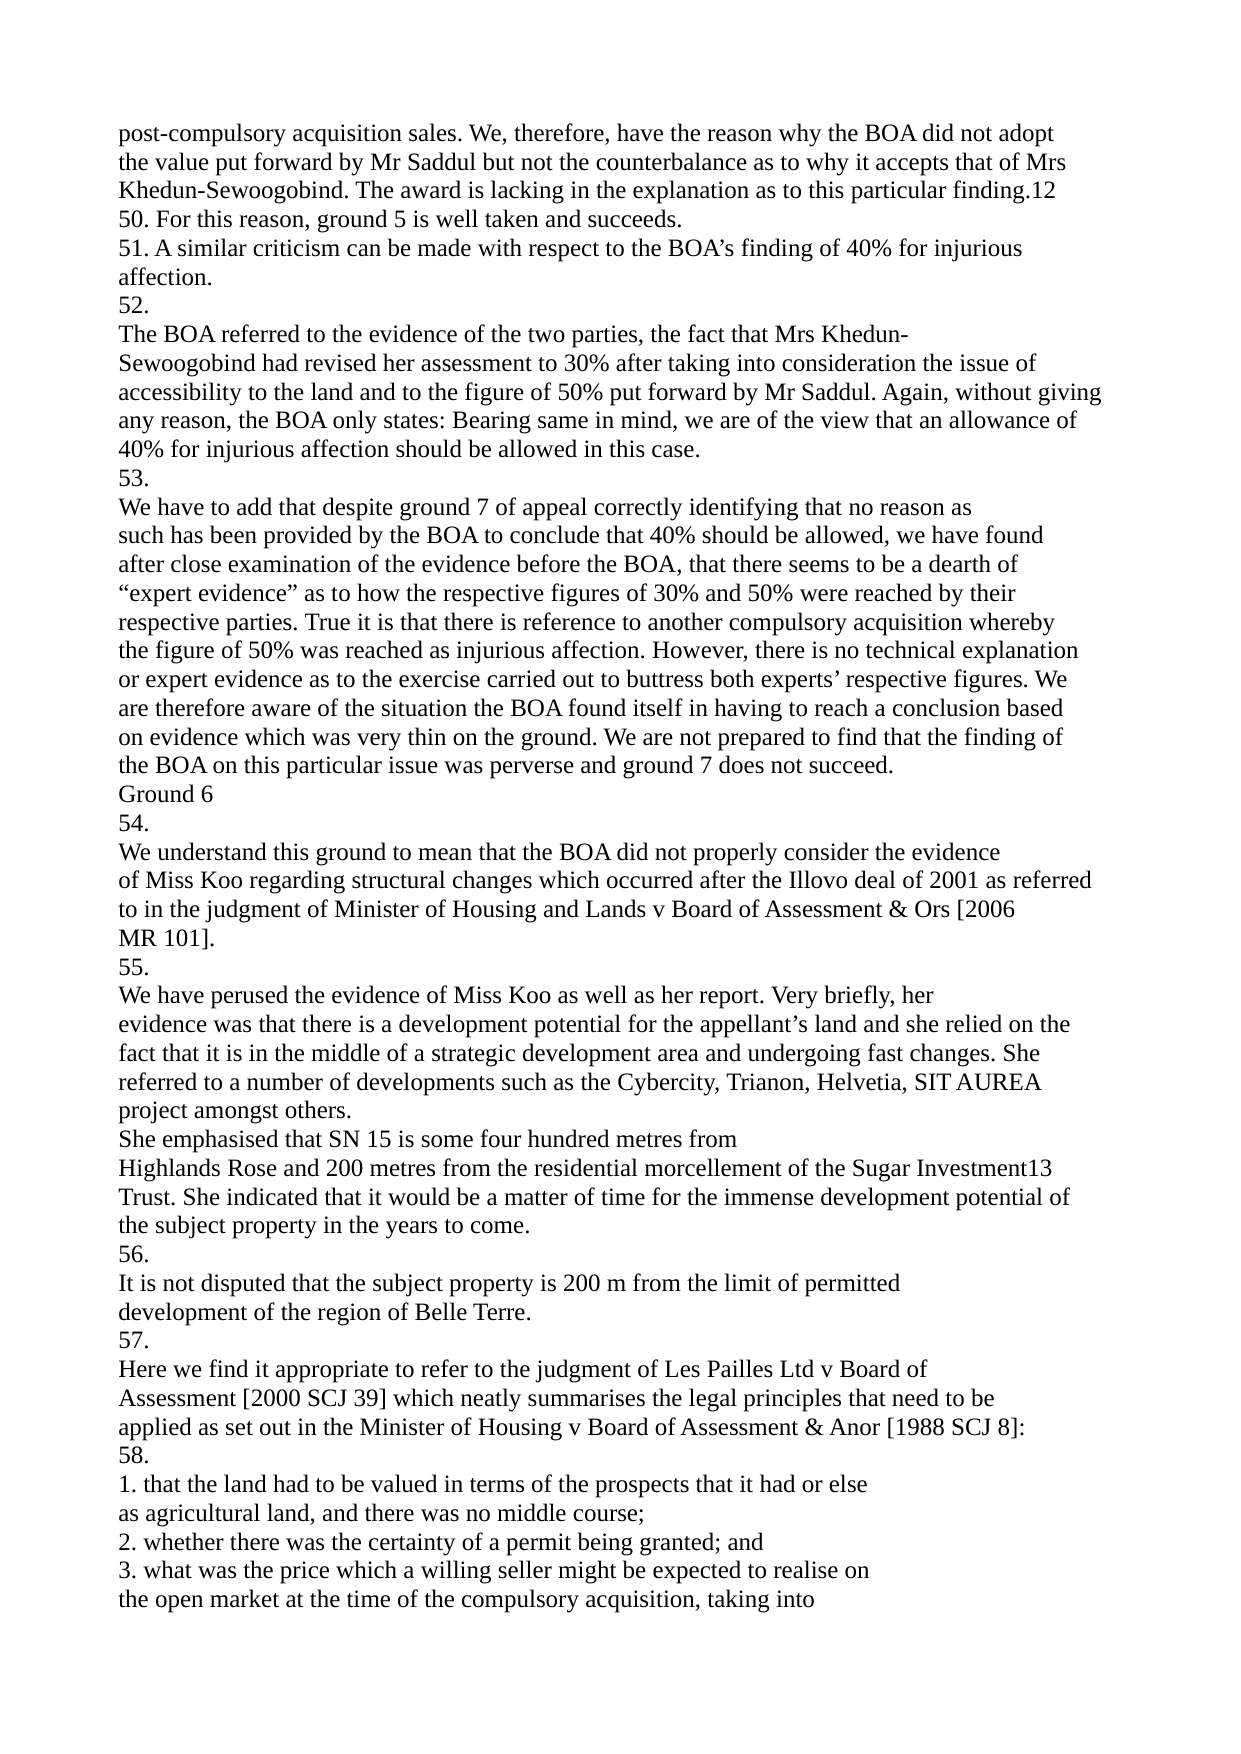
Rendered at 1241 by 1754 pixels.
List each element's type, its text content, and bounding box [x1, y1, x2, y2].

text Sewoogobind had revised her assessment to 30% after taking into consideration the issue of [118, 348, 1122, 377]
text Assessment [2000 SCJ 39] which neatly summarises the legal principles that need to be [118, 1383, 1122, 1412]
text We have to add that despite ground 7 of appeal correctly identifying that no reason as [118, 492, 1122, 521]
text referred to a number of developments such as the Cybercity, Trianon, Helvetia, SIT AUREA [118, 1067, 1122, 1096]
text Ground 6 [118, 779, 1122, 808]
text 56. [118, 1239, 1122, 1268]
text project amongst others. [118, 1096, 1122, 1124]
text MR 101]. [118, 923, 1122, 952]
text as agricultural land, and there was no middle course; [118, 1498, 1122, 1527]
text 55. [118, 952, 1122, 981]
text 51. A similar criticism can be made with respect to the BOA’s finding of 40% for injurious [118, 233, 1122, 262]
text We have perused the evidence of Miss Koo as well as her report. Very briefly, her [118, 981, 1122, 1009]
text “expert evidence” as to how the respective figures of 30% and 50% were reached by their [118, 578, 1122, 607]
text We understand this ground to mean that the BOA did not properly consider the evidence [118, 837, 1122, 866]
text the open market at the time of the compulsory acquisition, taking into [118, 1584, 1122, 1613]
text 52. [118, 291, 1122, 319]
text accessibility to the land and to the figure of 50% put forward by Mr Saddul. Again, without giving [118, 377, 1122, 406]
text Here we find it appropriate to refer to the judgment of Les Pailles Ltd v Board of [118, 1354, 1122, 1383]
text such has been provided by the BOA to conclude that 40% should be allowed, we have found [118, 521, 1122, 549]
text of Miss Koo regarding structural changes which occurred after the Illovo deal of 2001 as referred [118, 866, 1122, 894]
text applied as set out in the Minister of Housing v Board of Assessment & Anor [1988 SCJ 8]: [118, 1412, 1122, 1441]
text 3. what was the price which a willing seller might be expected to realise on [118, 1556, 1122, 1584]
text evidence was that there is a development potential for the appellant’s land and she relied on the [118, 1009, 1122, 1038]
text 58. [118, 1441, 1122, 1469]
text 50. For this reason, ground 5 is well taken and succeeds. [118, 204, 1122, 233]
text the subject property in the years to come. [118, 1211, 1122, 1239]
text 57. [118, 1326, 1122, 1354]
text 53. [118, 463, 1122, 492]
text any reason, the BOA only states: Bearing same in mind, we are of the view that an allowance of [118, 406, 1122, 434]
text Khedun-Sewoogobind. The award is lacking in the explanation as to this particular finding.12 [118, 176, 1122, 204]
text or expert evidence as to the exercise carried out to buttress both experts’ respective figures. We [118, 664, 1122, 693]
text on evidence which was very thin on the ground. We are not prepared to find that the finding of [118, 722, 1122, 751]
text development of the region of Belle Terre. [118, 1297, 1122, 1326]
text 2. whether there was the certainty of a permit being granted; and [118, 1527, 1122, 1556]
text after close examination of the evidence before the BOA, that there seems to be a dearth of [118, 549, 1122, 578]
text She emphasised that SN 15 is some four hundred metres from [118, 1124, 1122, 1153]
text to in the judgment of Minister of Housing and Lands v Board of Assessment & Ors [2006 [118, 894, 1122, 923]
text the value put forward by Mr Saddul but not the counterbalance as to why it accepts that of Mrs [118, 147, 1122, 176]
text the figure of 50% was reached as injurious affection. However, there is no technical explanation [118, 636, 1122, 664]
text 54. [118, 808, 1122, 837]
text It is not disputed that the subject property is 200 m from the limit of permitted [118, 1268, 1122, 1297]
text respective parties. True it is that there is reference to another compulsory acquisition whereby [118, 607, 1122, 636]
text Highlands Rose and 200 metres from the residential morcellement of the Sugar Investment13 [118, 1153, 1122, 1182]
text 1. that the land had to be valued in terms of the prospects that it had or else [118, 1469, 1122, 1498]
text Trust. She indicated that it would be a matter of time for the immense development potential of [118, 1182, 1122, 1211]
text 40% for injurious affection should be allowed in this case. [118, 434, 1122, 463]
text post-compulsory acquisition sales. We, therefore, have the reason why the BOA did not adopt [118, 118, 1122, 147]
text the BOA on this particular issue was perverse and ground 7 does not succeed. [118, 751, 1122, 779]
text The BOA referred to the evidence of the two parties, the fact that Mrs Khedun- [118, 319, 1122, 348]
text fact that it is in the middle of a strategic development area and undergoing fast changes. She [118, 1038, 1122, 1067]
text are therefore aware of the situation the BOA found itself in having to reach a conclusion based [118, 693, 1122, 722]
text affection. [118, 262, 1122, 291]
